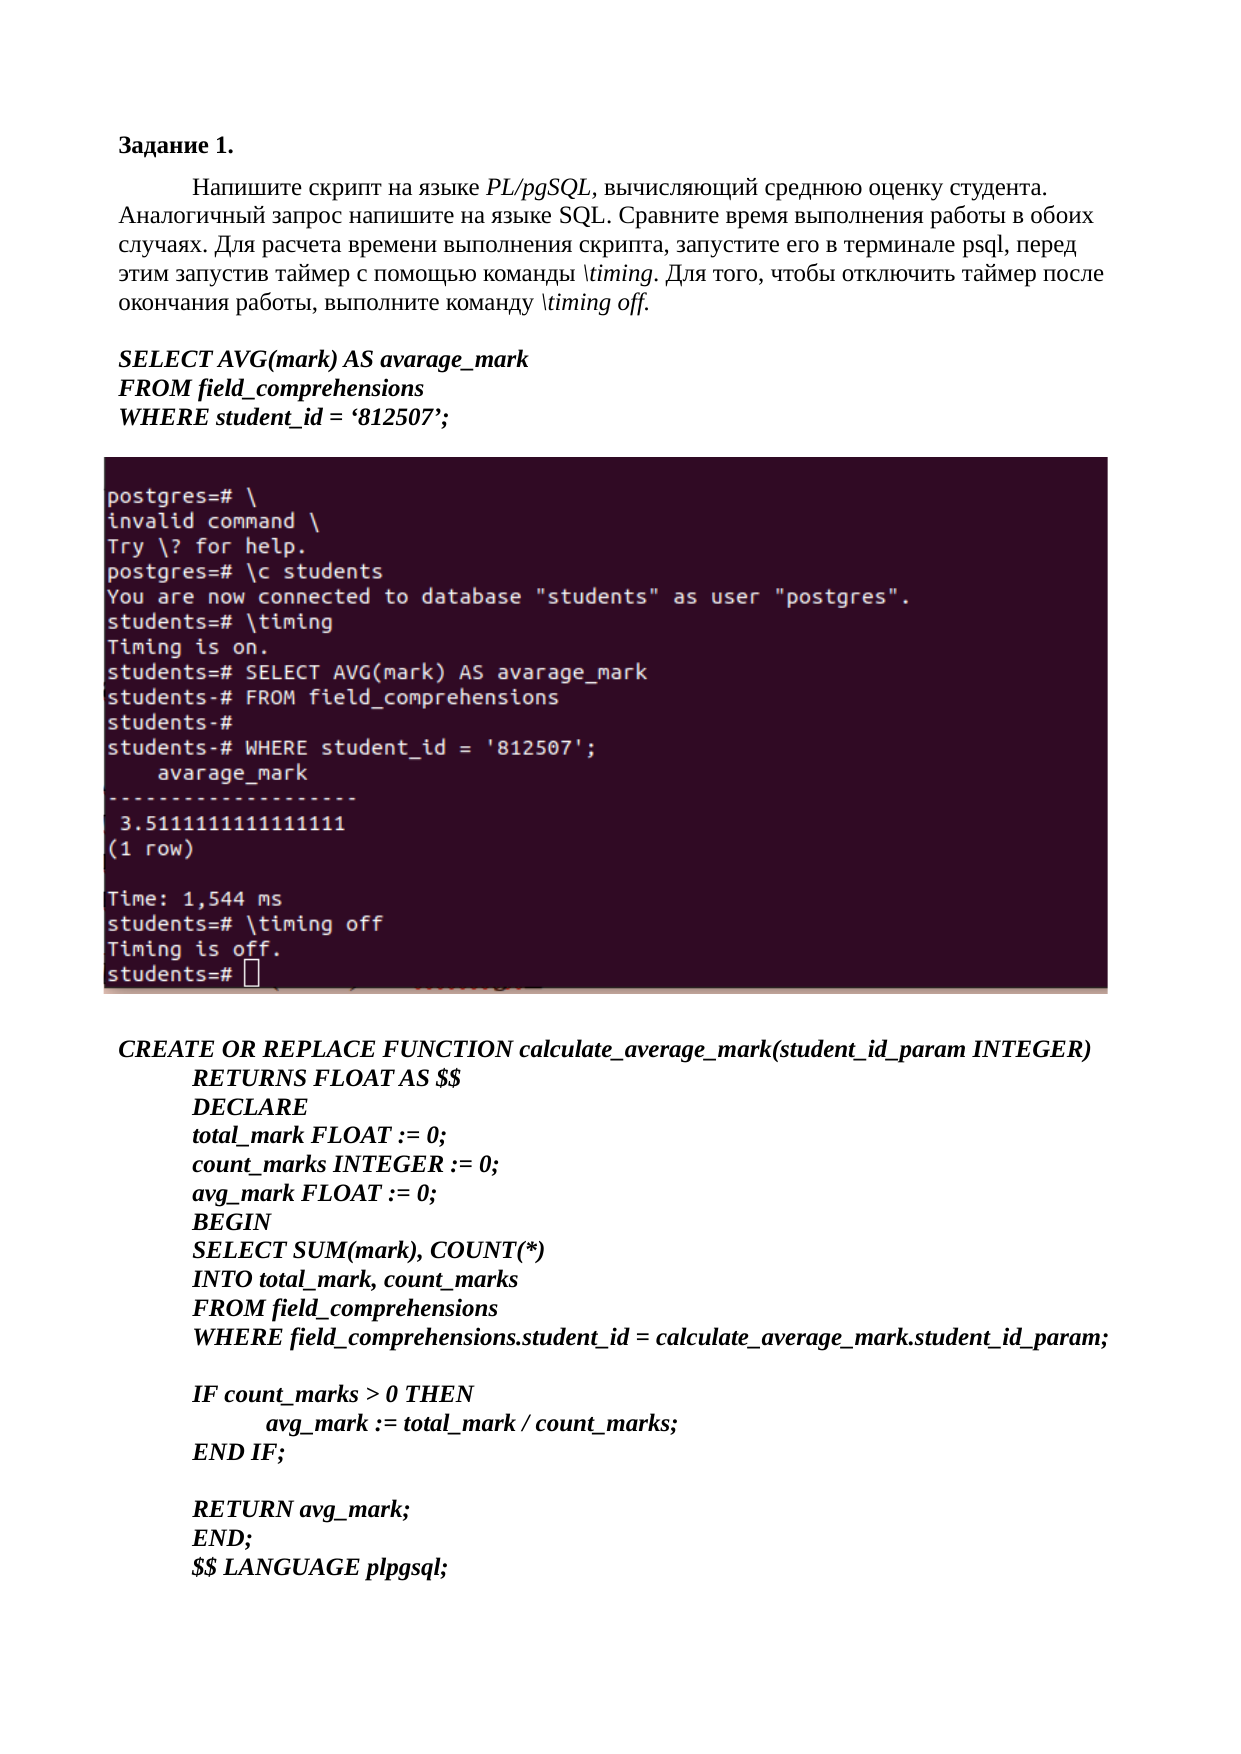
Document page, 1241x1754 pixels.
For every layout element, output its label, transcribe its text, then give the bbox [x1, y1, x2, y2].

text Напишите скрипт на языке PL/pgSQL, вычисляющий среднюю оценку студента. Аналогичный запрос напишите на языке SQL. Сравните время выполнения работы в обоих случаях. Для расчета времени выполнения скрипта, запустите его в терминале psql, перед этим запустив таймер с помощью команды \timing. Для того, чтобы отключить таймер после окончания работы, выполните команду \timing off. SELECT AVG(mark) AS avarage_mark FROM field_comprehensions WHERE student_id = ‘812507’; CREATE OR REPLACE FUNCTION calculate_average_mark(student_id_param INTEGER) [118, 172, 1122, 1063]
text total_mark FLOAT := 0; [118, 1121, 1122, 1149]
text BEGIN [118, 1207, 1122, 1236]
text $$ LANGUAGE plpgsql; [118, 1552, 1122, 1609]
text FROM field_comprehensions [118, 1293, 1122, 1322]
text SELECT SUM(mark), COUNT(*) [118, 1236, 1122, 1264]
text IF count_marks > 0 THEN [118, 1379, 1122, 1408]
text END; [118, 1523, 1122, 1552]
text INTO total_mark, count_marks [118, 1264, 1122, 1293]
text WHERE field_comprehensions.student_id = calculate_average_mark.student_id_param; [118, 1322, 1122, 1351]
text avg_mark FLOAT := 0; [118, 1178, 1122, 1207]
text DECLARE [118, 1092, 1122, 1121]
text RETURNS FLOAT AS $$ [118, 1063, 1122, 1092]
text avg_mark := total_mark / count_marks; [118, 1408, 1122, 1437]
text END IF; [118, 1437, 1122, 1466]
picture [103, 457, 1108, 994]
text RETURN avg_mark; [118, 1494, 1122, 1523]
subtitle Задание 1. [118, 131, 1122, 159]
text count_marks INTEGER := 0; [118, 1149, 1122, 1178]
